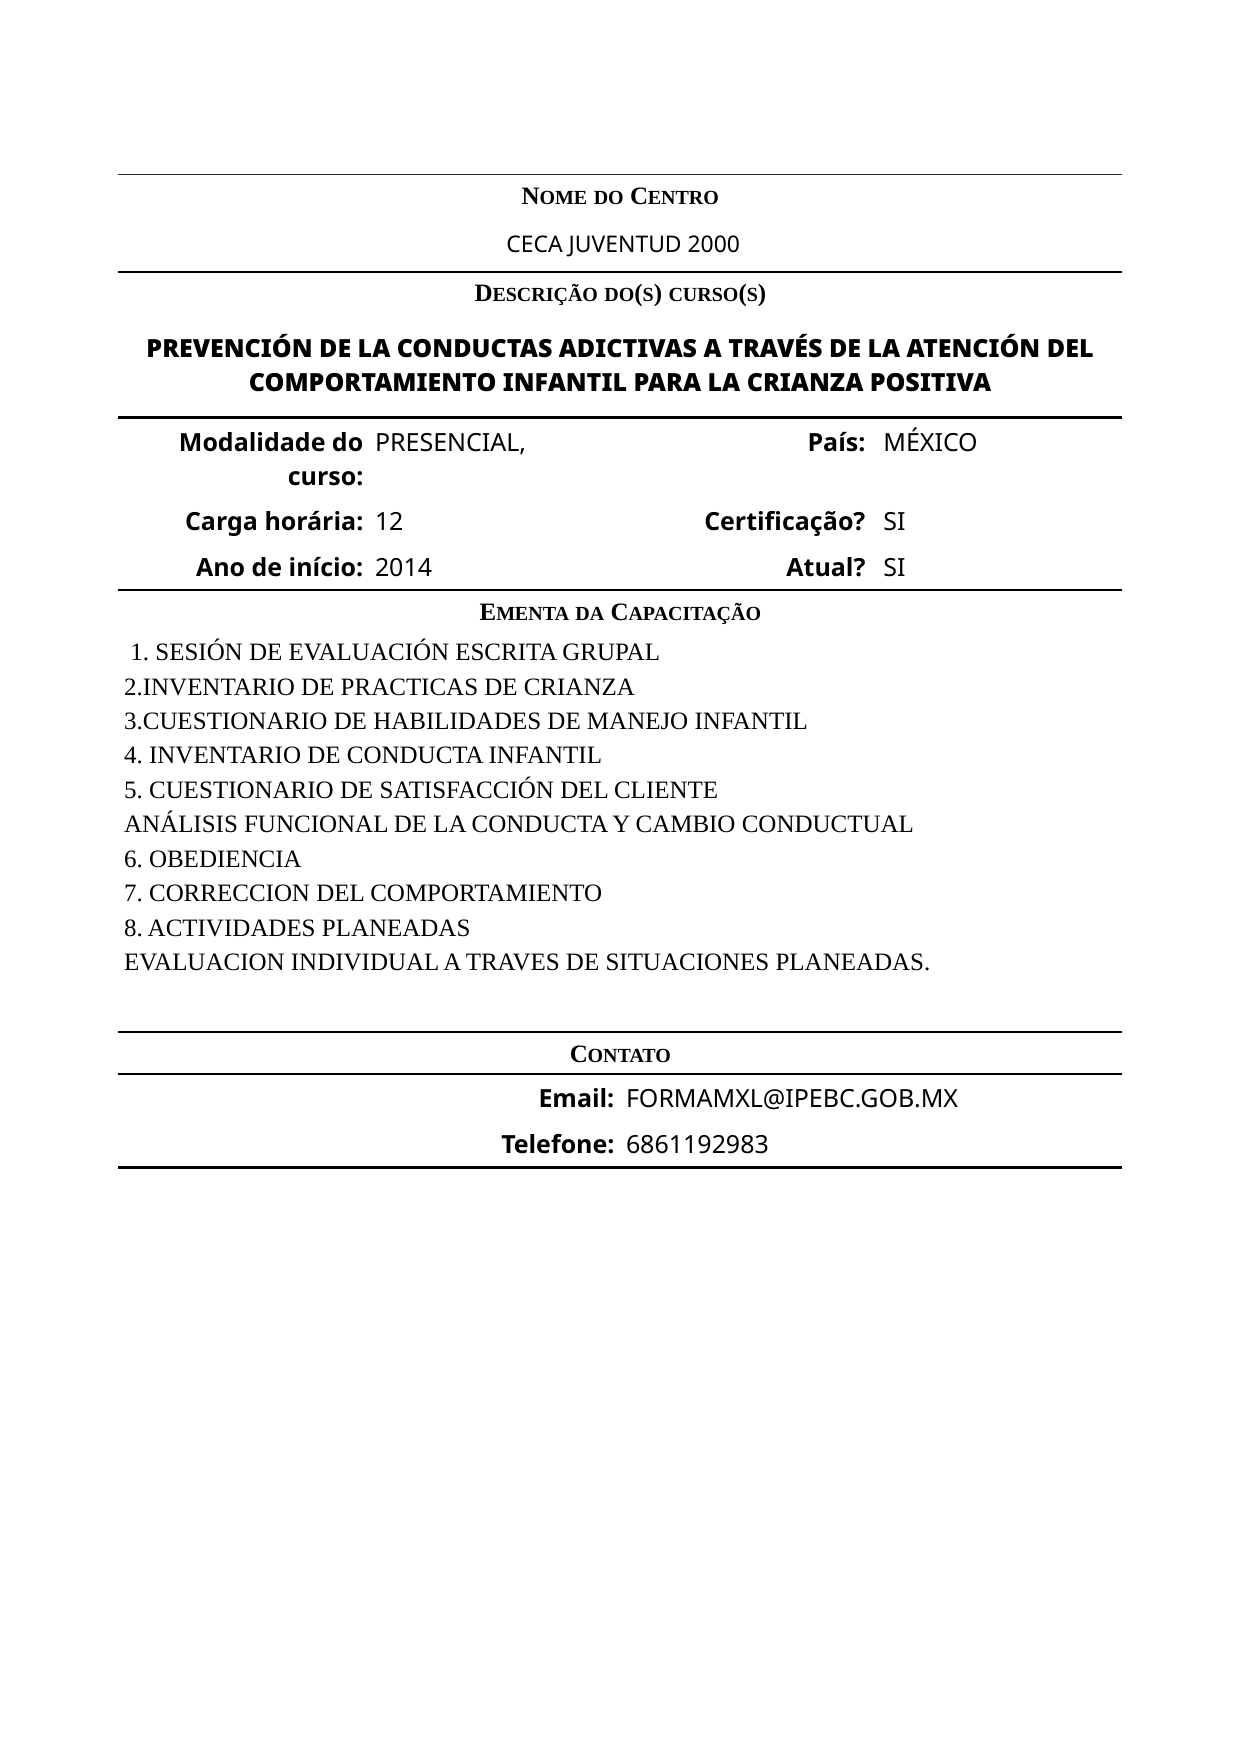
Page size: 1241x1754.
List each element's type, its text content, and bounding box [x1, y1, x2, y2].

table_cell FORMAMXL@IPEBC.GOB.MX [620, 1075, 1122, 1121]
table_cell PRESENCIAL, [369, 419, 620, 498]
table_cell SI [871, 544, 1122, 589]
table_cell 1. SESIÓN DE EVALUACIÓN ESCRITA GRUPAL 2.INVENTARIO DE PRACTICAS DE CRIANZA 3.CUESTIONARIO DE HABILIDADES DE MANEJO INFANTIL 4. INVENTARIO DE CONDUCTA INFANTIL 5. CUESTIONARIO DE SATISFACCIÓN DEL CLIENTE ANÁLISIS FUNCIONAL DE LA CONDUCTA Y CAMBIO CONDUCTUAL 6. OBEDIENCIA 7. CORRECCION DEL COMPORTAMIENTO 8. ACTIVIDADES PLANEADAS EVALUACION INDIVIDUAL A TRAVES DE SITUACIONES PLANEADAS. [118, 631, 1122, 1031]
table_cell 6861192983 [620, 1121, 1122, 1166]
table_header Nome do Centro [118, 176, 1122, 216]
table_cell PREVENCIÓN DE LA CONDUCTAS ADICTIVAS A TRAVÉS DE LA ATENCIÓN DEL COMPORTAMIENTO INFANTIL PARA LA CRIANZA POSITIVA [118, 313, 1122, 416]
table_cell SI [871, 498, 1122, 544]
table_cell Telefone: [118, 1121, 620, 1166]
table_cell 2014 [369, 544, 620, 589]
table_cell Ano de início: [118, 544, 369, 589]
table_cell Ementa da Capacitação [118, 591, 1122, 631]
table_cell Email: [118, 1075, 620, 1121]
table_cell MÉXICO [871, 419, 1122, 498]
table_cell Carga horária: [118, 498, 369, 544]
table_cell CECA JUVENTUD 2000 [118, 216, 1122, 271]
table_cell Contato [118, 1033, 1122, 1073]
table_cell Atual? [620, 544, 871, 589]
table_cell Certificação? [620, 498, 871, 544]
table_cell Descrição do(s) curso(s) [118, 273, 1122, 313]
table_cell País: [620, 419, 871, 498]
table_cell Modalidade do curso: [118, 419, 369, 498]
table_cell 12 [369, 498, 620, 544]
